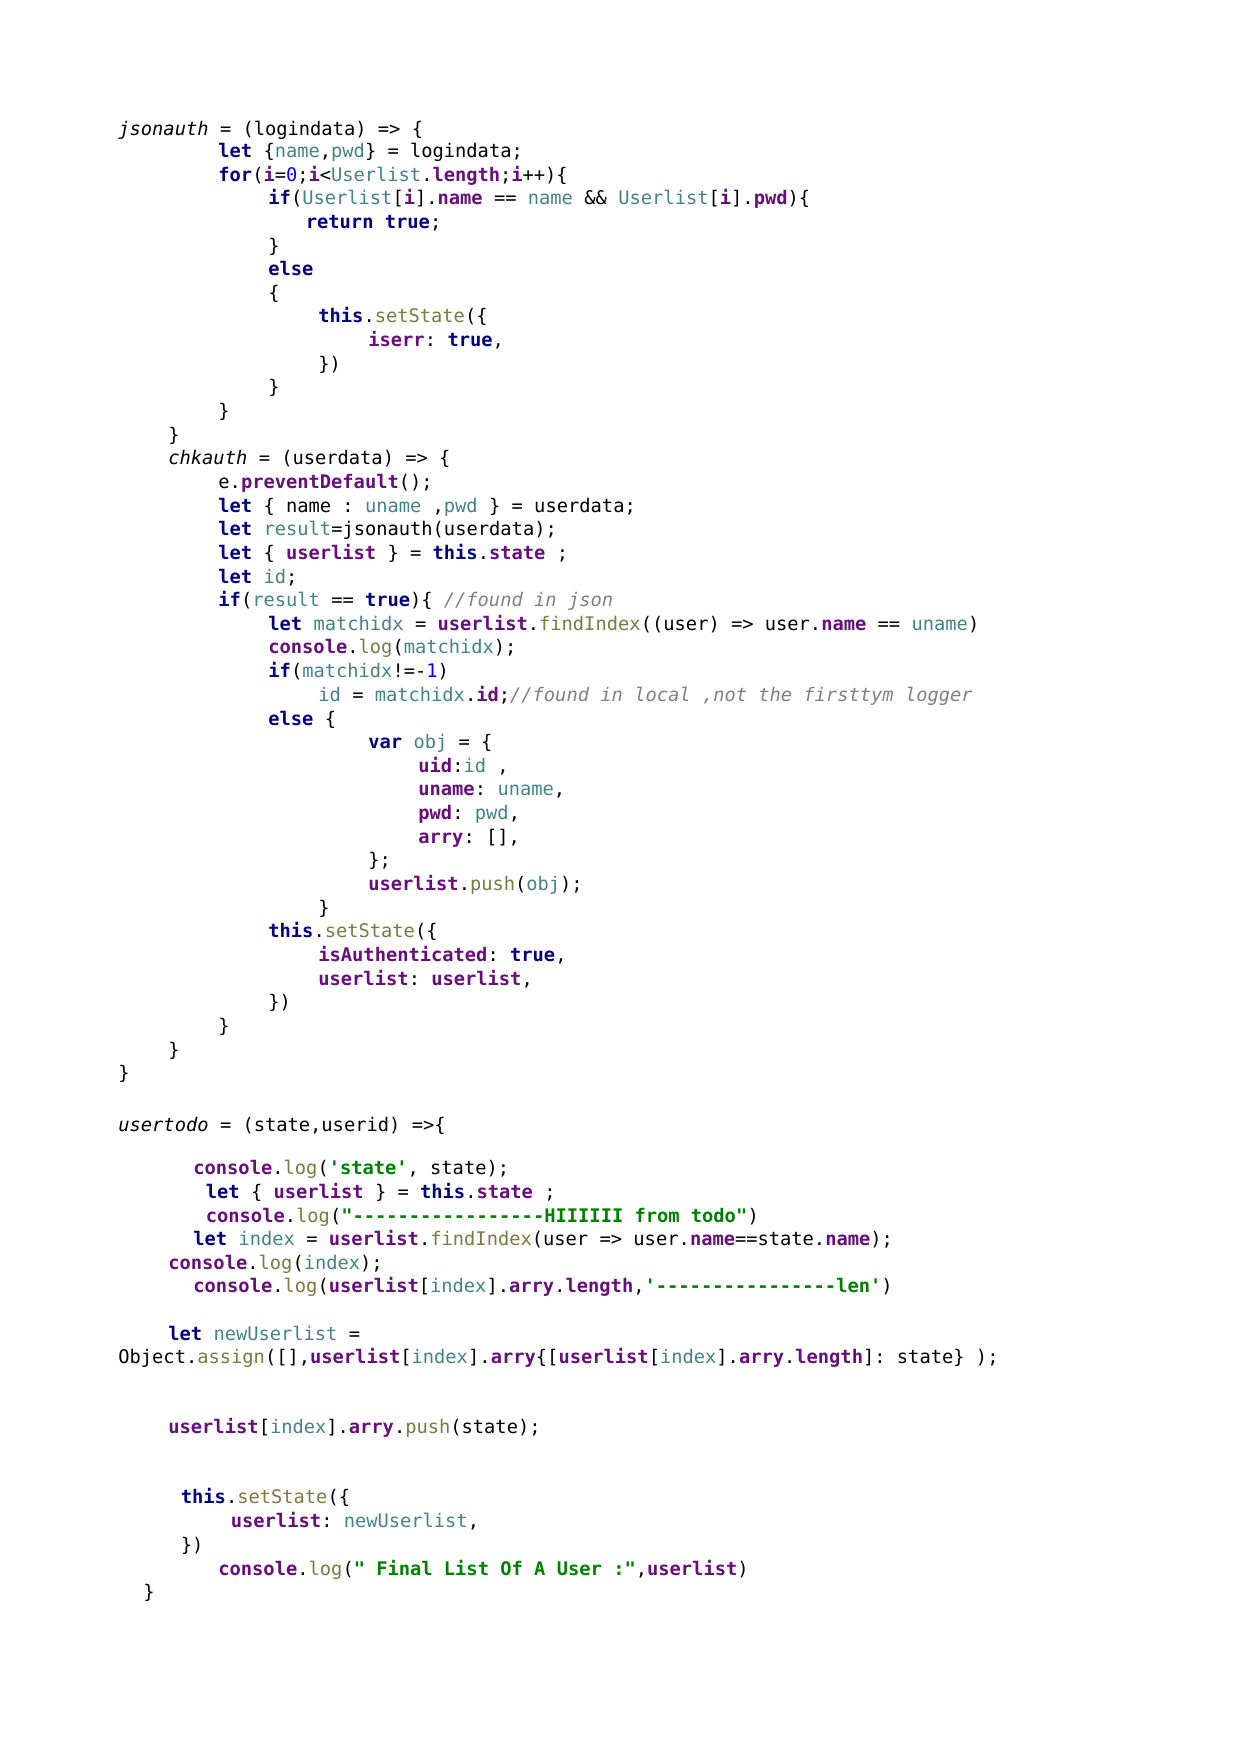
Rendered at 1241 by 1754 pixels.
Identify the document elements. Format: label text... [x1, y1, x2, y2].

text console.log(" Final List Of A User :",userlist) [118, 1557, 1122, 1581]
text let newUserlist = Object.assign([],userlist[index].arry{[userlist[index].arry.length]: state} ); [118, 1323, 1122, 1368]
text let { name : uname ,pwd } = userdata; [118, 495, 1122, 518]
text let {name,pwd} = logindata; [118, 140, 1122, 164]
text } [118, 1581, 1122, 1605]
text var obj = { [118, 731, 1122, 755]
text if(result == true){ //found in json [118, 589, 1122, 613]
text console.log("-----------------HIIIIII from todo") [118, 1204, 1122, 1228]
text if(matchidx!=-1) [118, 660, 1122, 684]
text } [118, 1015, 1122, 1038]
text }) [118, 991, 1122, 1015]
text pwd: pwd, [118, 802, 1122, 826]
text uname: uname, [118, 778, 1122, 802]
text } [118, 234, 1122, 258]
text let index = userlist.findIndex(user => user.name==state.name); [118, 1228, 1122, 1252]
text else { [118, 707, 1122, 731]
text } [118, 424, 1122, 447]
text if(Userlist[i].name == name && Userlist[i].pwd){ [118, 187, 1122, 211]
text this.setState({ [118, 306, 1122, 329]
text userlist: newUserlist, [118, 1510, 1122, 1534]
text let { userlist } = this.state ; [118, 542, 1122, 566]
text } [118, 897, 1122, 920]
text } [118, 1038, 1122, 1062]
text console.log('state', state); [118, 1157, 1122, 1181]
text let { userlist } = this.state ; [118, 1181, 1122, 1204]
text userlist.push(obj); [118, 873, 1122, 897]
text } [118, 376, 1122, 400]
text console.log(matchidx); [118, 637, 1122, 660]
text { [118, 282, 1122, 306]
text }) [118, 1534, 1122, 1557]
text else [118, 258, 1122, 282]
text let result=jsonauth(userdata); [118, 518, 1122, 542]
text userlist[index].arry.push(state); [118, 1416, 1122, 1439]
text } [118, 400, 1122, 424]
text return true; [118, 211, 1122, 234]
text console.log(userlist[index].arry.length,'----------------len') [118, 1276, 1122, 1299]
text let id; [118, 566, 1122, 589]
text this.setState({ [118, 1487, 1122, 1510]
text chkauth = (userdata) => { [118, 447, 1122, 471]
text uid:id , [118, 755, 1122, 778]
text userlist: userlist, [118, 968, 1122, 991]
text e.preventDefault(); [118, 471, 1122, 495]
text arry: [], [118, 826, 1122, 849]
text for(i=0;i<Userlist.length;i++){ [118, 164, 1122, 187]
text usertodo = (state,userid) =>{ [118, 1113, 1122, 1135]
text }; [118, 849, 1122, 873]
text this.setState({ [118, 920, 1122, 944]
text isAuthenticated: true, [118, 944, 1122, 968]
text iserr: true, [118, 329, 1122, 353]
text } [118, 1062, 1122, 1084]
text id = matchidx.id;//found in local ,not the firsttym logger [118, 684, 1122, 707]
text }) [118, 353, 1122, 376]
text let matchidx = userlist.findIndex((user) => user.name == uname) [118, 613, 1122, 637]
text console.log(index); [118, 1252, 1122, 1276]
text jsonauth = (logindata) => { [118, 118, 1122, 140]
